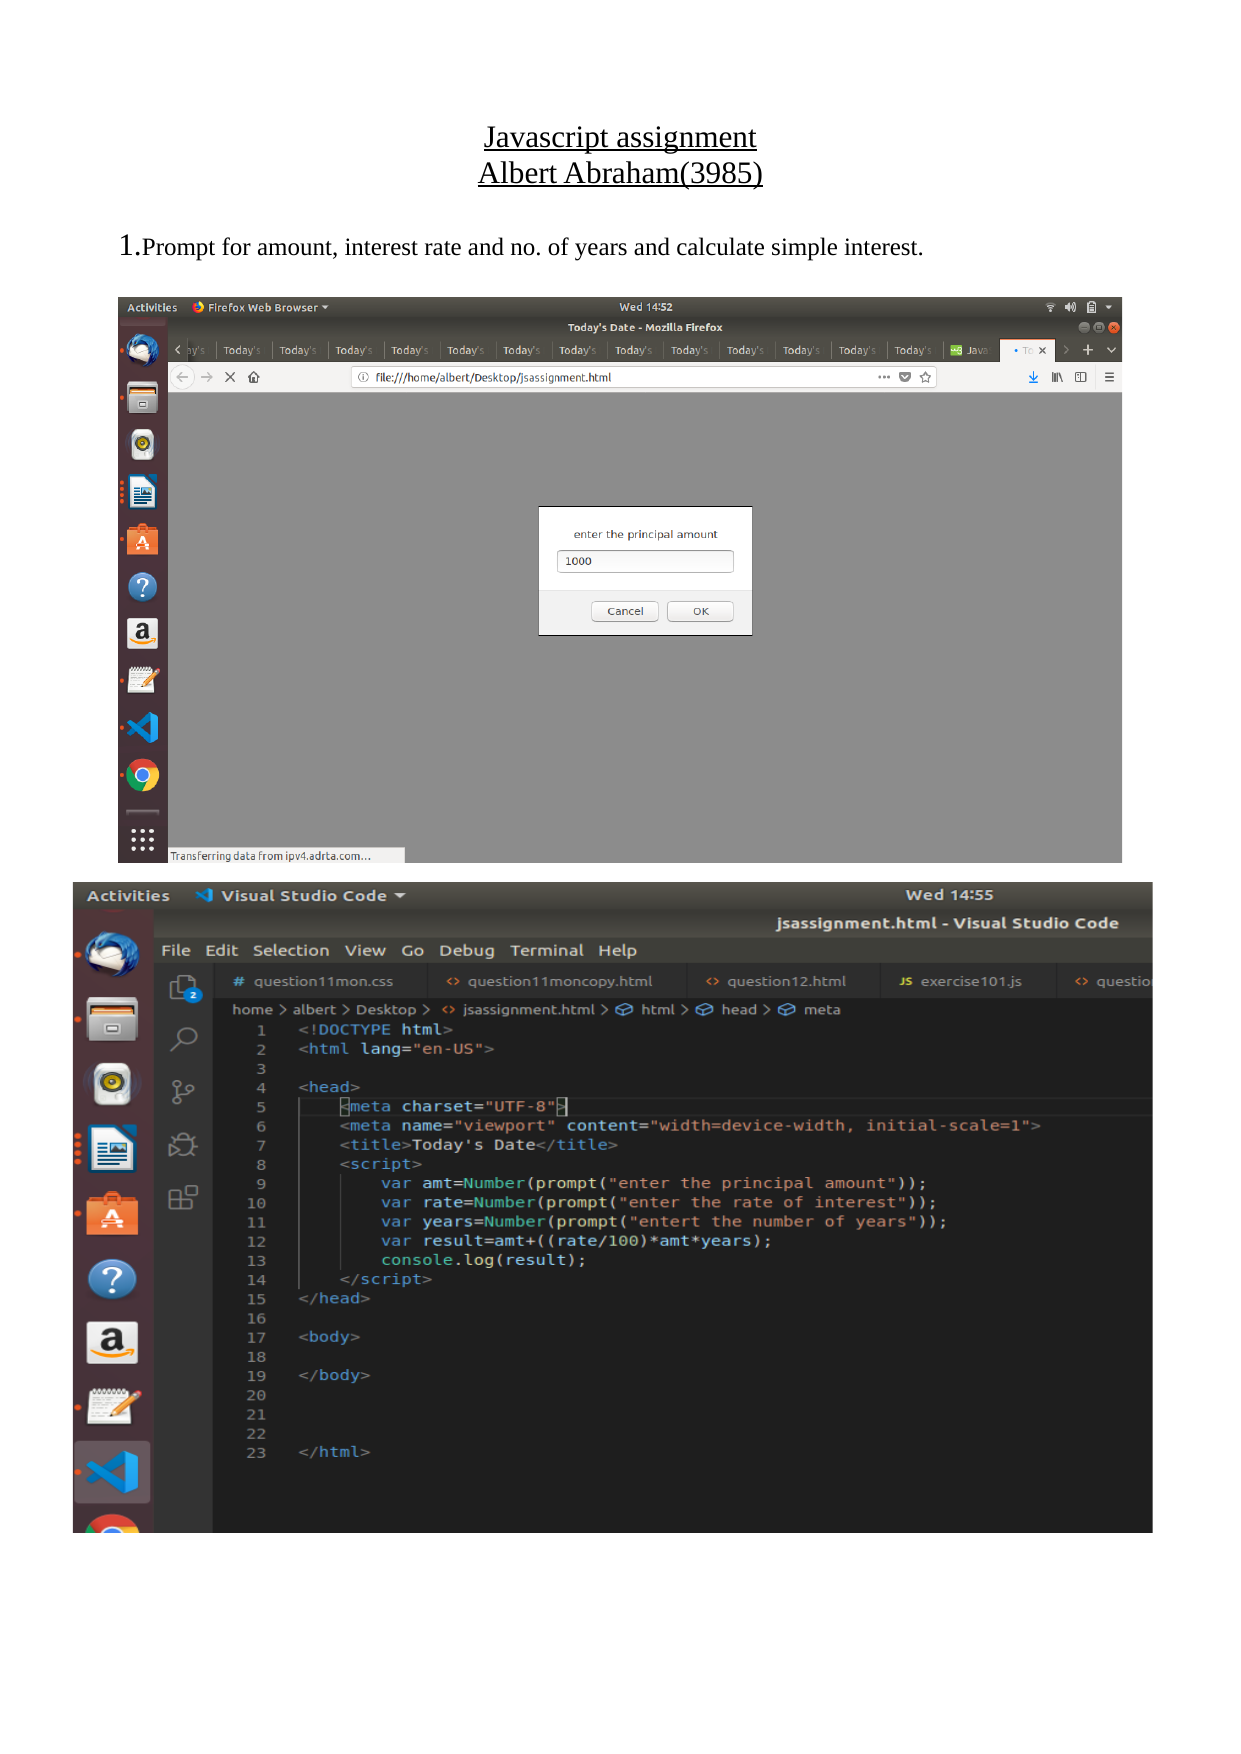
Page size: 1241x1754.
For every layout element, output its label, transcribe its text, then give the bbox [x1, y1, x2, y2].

text 1.Prompt for amount, interest rate and no. of years and calculate simple interest. [118, 226, 1122, 262]
text Javascript assignment [118, 118, 1122, 154]
picture [118, 297, 1123, 863]
text Albert Abraham(3985) [118, 154, 1122, 190]
picture [72, 882, 1153, 1533]
